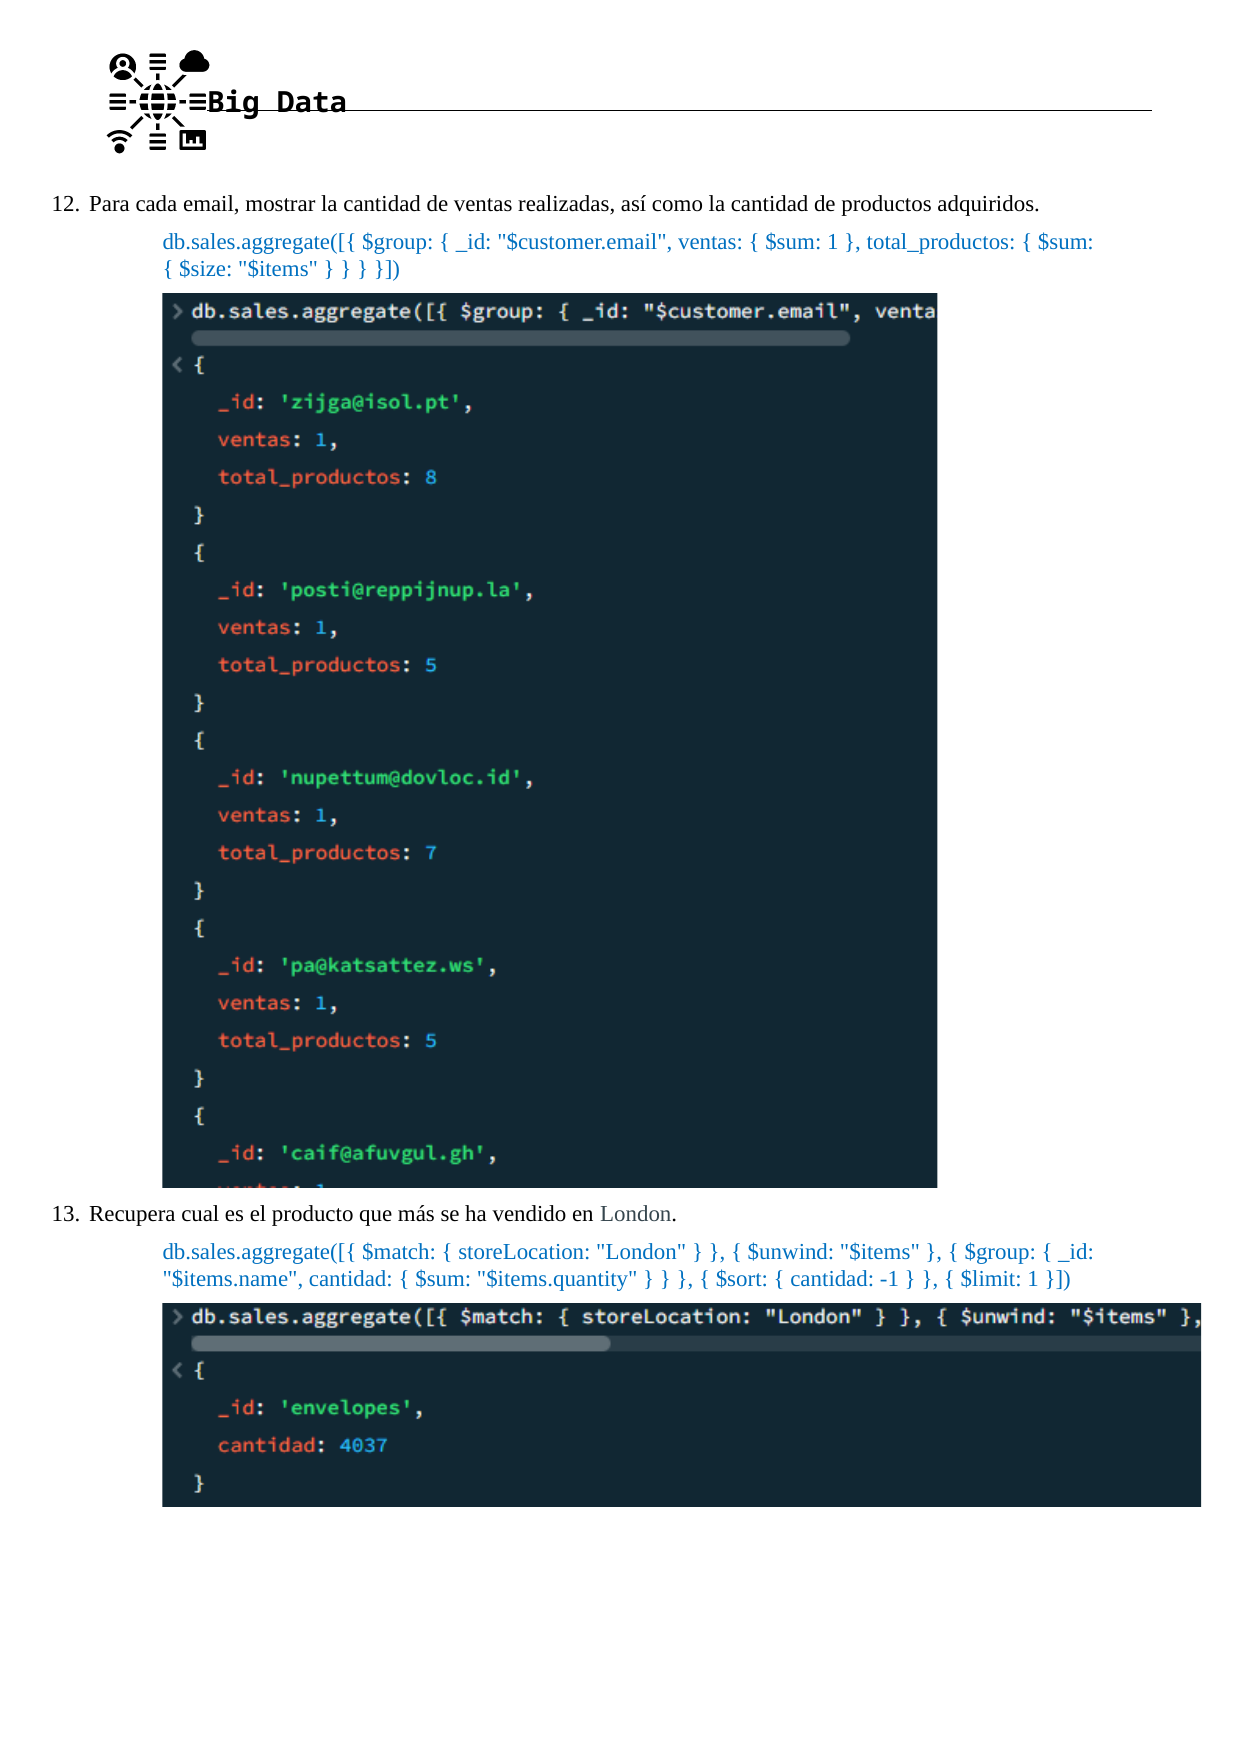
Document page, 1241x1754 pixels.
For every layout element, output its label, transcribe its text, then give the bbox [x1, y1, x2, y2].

list Recupera cual es el producto que más se ha vendido en London. [51, 1199, 1141, 1226]
list Para cada email, mostrar la cantidad de ventas realizadas, así como la cantidad de productos adquiridos. [51, 190, 1141, 216]
text db.sales.aggregate([{ $group: { _id: "$customer.email", ventas: { $sum: 1 }, total_productos: { $sum: { $size: "$items" } } } }]) [162, 228, 1141, 282]
text db.sales.aggregate([{ $match: { storeLocation: "London" } }, { $unwind: "$items" }, { $group: { _id: "$items.name", cantidad: { $sum: "$items.quantity" } } }, { $sort: { cantidad: -1 } }, { $limit: 1 }]) [162, 1238, 1141, 1291]
